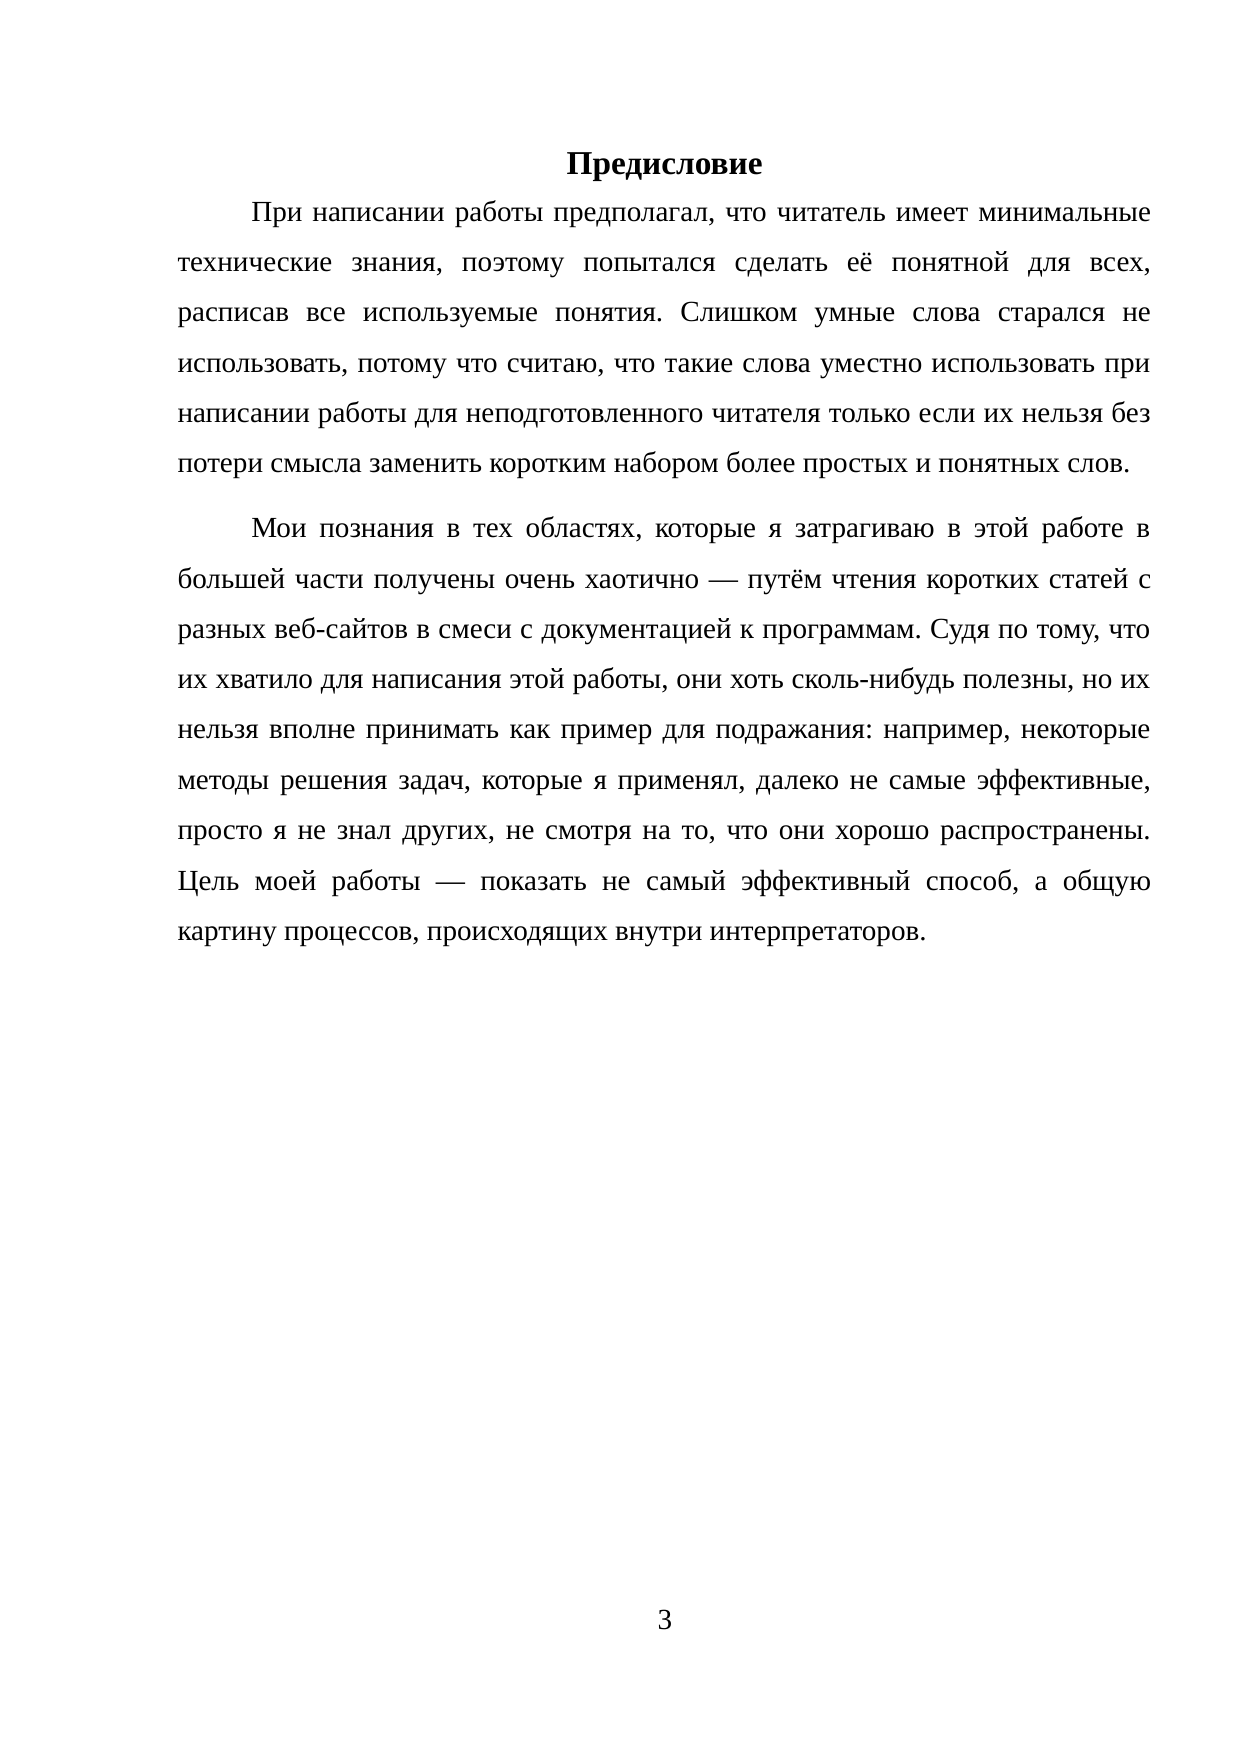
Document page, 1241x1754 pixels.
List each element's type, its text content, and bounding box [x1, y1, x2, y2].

subtitle Предисловие [177, 143, 1152, 181]
text При написании работы предполагал, что читатель имеет минимальные технические знания, поэтому попытался сделать её понятной для всех, расписав все используемые понятия. Слишком умные слова старался не использовать, потому что считаю, что такие слова уместно использовать при написании работы для неподготовленного читателя только если их нельзя без потери смысла заменить коротким набором более простых и понятных слов. [177, 194, 1152, 479]
text Мои познания в тех областях, которые я затрагиваю в этой работе в большей части получены очень хаотично — путём чтения коротких статей с разных веб-сайтов в смеси с документацией к программам. Судя по тому, что их хватило для написания этой работы, они хоть сколь-нибудь полезны, но их нельзя вполне принимать как пример для подражания: например, некоторые методы решения задач, которые я применял, далеко не самые эффективные, просто я не знал других, не смотря на то, что они хорошо распространены. Цель моей работы — показать не самый эффективный способ, а общую картину процессов, происходящих внутри интерпретаторов. [177, 510, 1152, 946]
